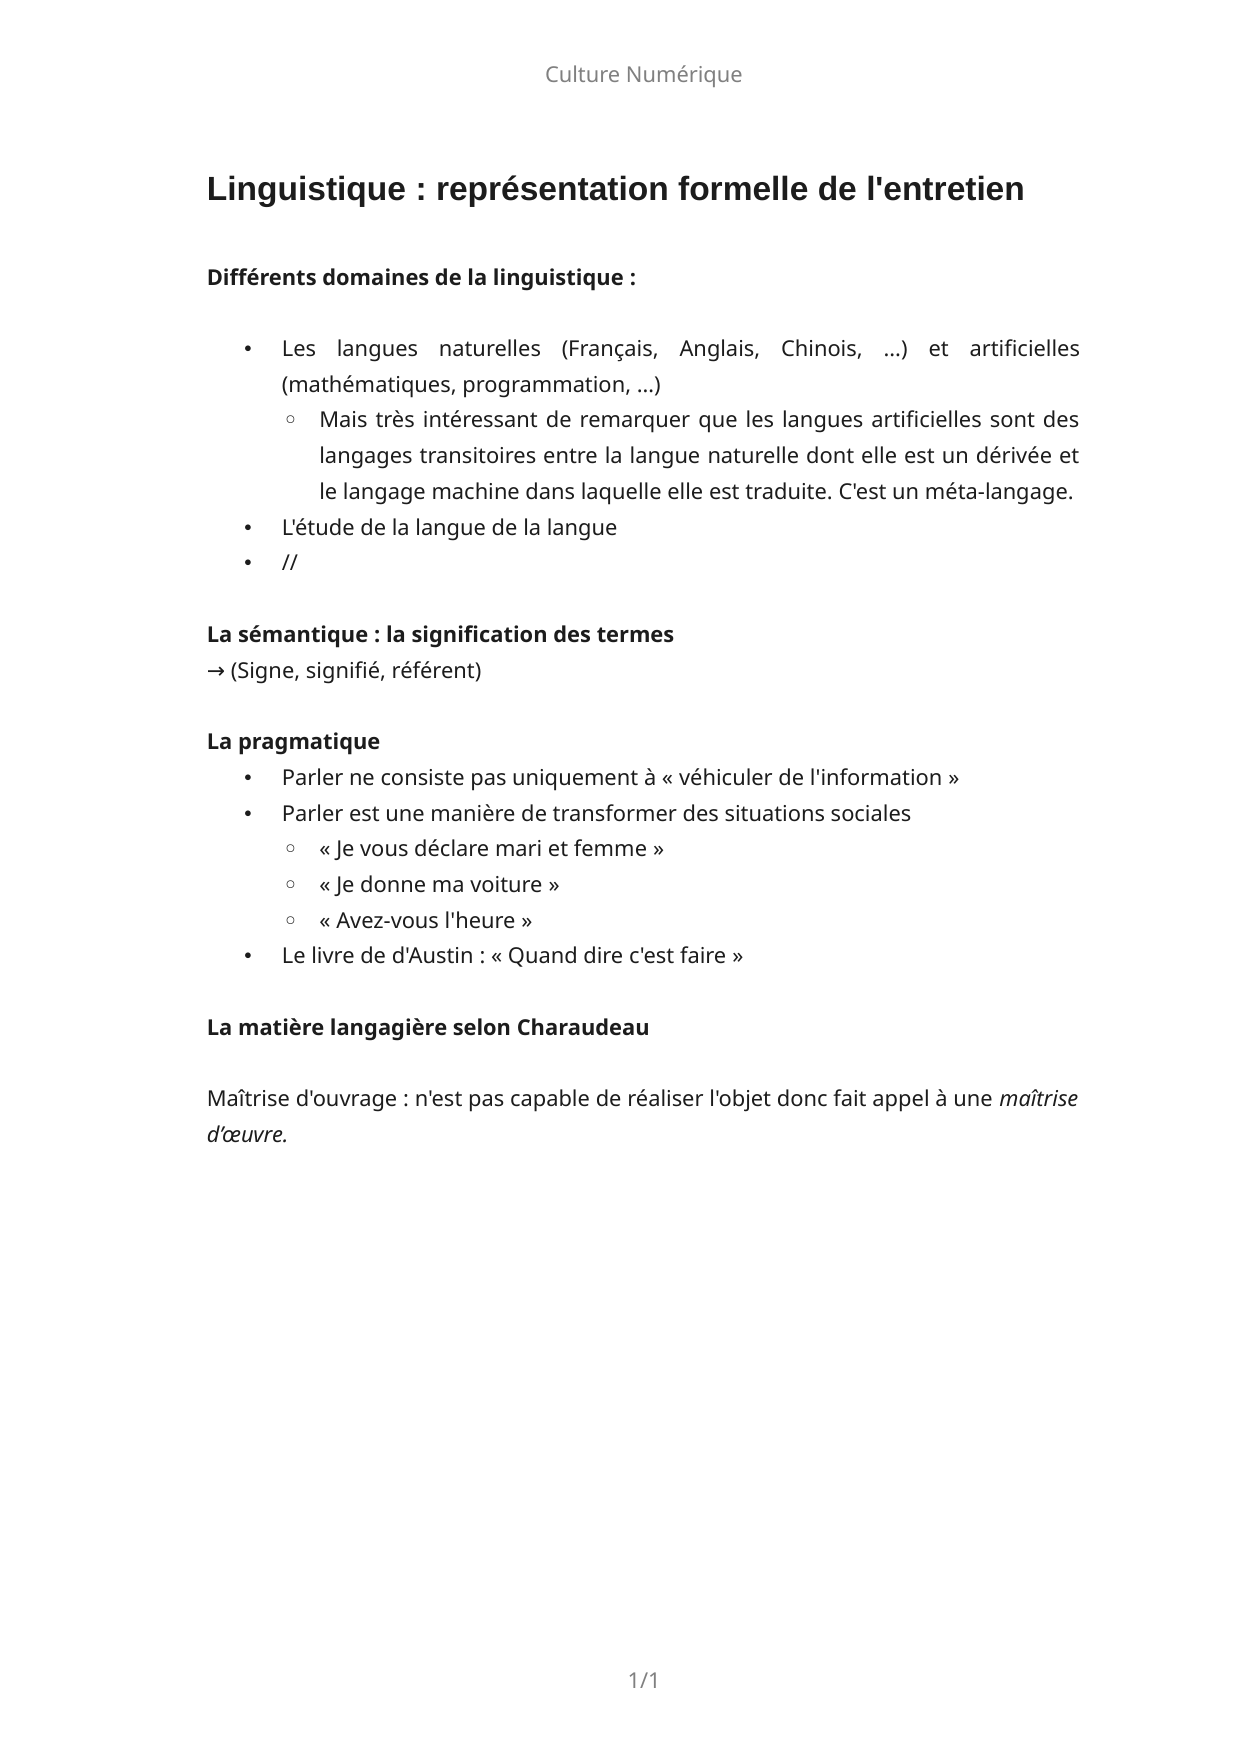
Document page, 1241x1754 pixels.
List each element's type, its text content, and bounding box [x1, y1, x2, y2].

list Mais très intéressant de remarquer que les langues artificielles sont des langages transitoires entre la langue naturelle dont elle est un dérivée et le langage machine dans laquelle elle est traduite. C'est un méta-langage. [282, 404, 1081, 506]
list Parler est une manière de transformer des situations sociales [244, 797, 1081, 827]
subtitle Linguistique : représentation formelle de l'entretien [207, 169, 1081, 207]
text Différents domaines de la linguistique : [207, 262, 1081, 291]
text La sémantique : la signification des termes [207, 619, 1081, 649]
text Maîtrise d'ouvrage : n'est pas capable de réaliser l'objet donc fait appel à une maîtrise d’œuvre. [207, 1083, 1081, 1149]
list Le livre de d'Austin : « Quand dire c'est faire » [244, 940, 1081, 970]
list Parler ne consiste pas uniquement à « véhiculer de l'information » [244, 762, 1081, 792]
list « Avez-vous l'heure » [282, 905, 1081, 934]
list « Je vous déclare mari et femme » [282, 833, 1081, 863]
text La pragmatique [207, 726, 1081, 756]
list L'étude de la langue de la langue [244, 512, 1081, 541]
list // [244, 547, 1081, 577]
text La matière langagière selon Charaudeau [207, 1012, 1081, 1042]
list Les langues naturelles (Français, Anglais, Chinois, ...) et artificielles (mathématiques, programmation, …) [244, 333, 1081, 398]
list « Je donne ma voiture » [282, 869, 1081, 899]
text → (Signe, signifié, référent) [207, 654, 1081, 684]
